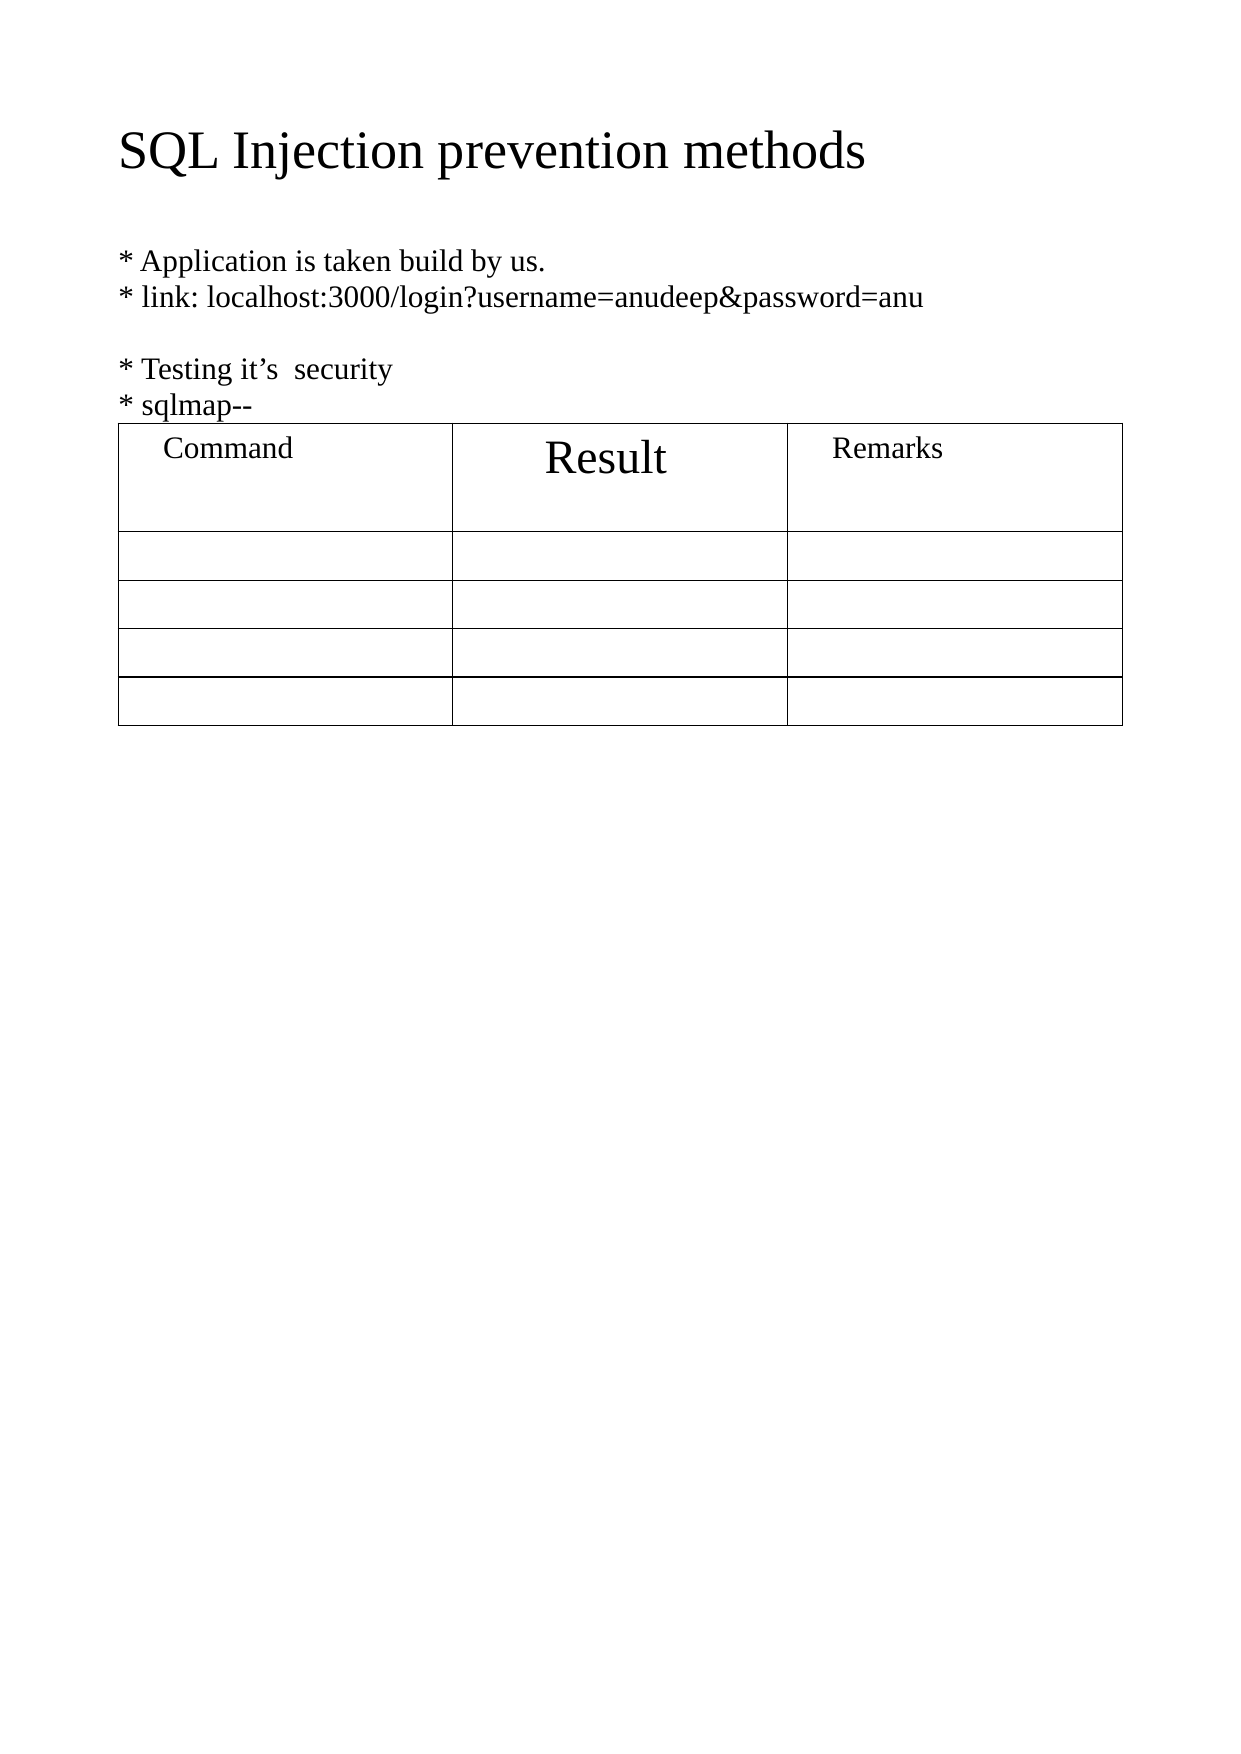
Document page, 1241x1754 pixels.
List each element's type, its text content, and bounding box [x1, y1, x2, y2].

table_cell [119, 532, 452, 579]
table_header Command [119, 424, 452, 531]
table_cell [788, 581, 1122, 628]
text * Testing it’s security [118, 351, 1122, 386]
table_cell [788, 678, 1122, 725]
table_cell [119, 629, 452, 676]
table_cell [453, 532, 787, 579]
text SQL Injection prevention methods [118, 118, 1122, 180]
table_header Result [453, 424, 787, 531]
table_cell [453, 678, 787, 725]
table_cell [788, 629, 1122, 676]
text * Application is taken build by us. [118, 243, 1122, 279]
table_header Remarks [788, 424, 1122, 531]
text * sqlmap-- [118, 386, 1122, 422]
text * link: localhost:3000/login?username=anudeep&password=anu [118, 279, 1122, 314]
table_cell [453, 581, 787, 628]
table_cell [788, 532, 1122, 579]
table_cell [453, 629, 787, 676]
table_cell [119, 581, 452, 628]
table_cell [119, 678, 452, 725]
